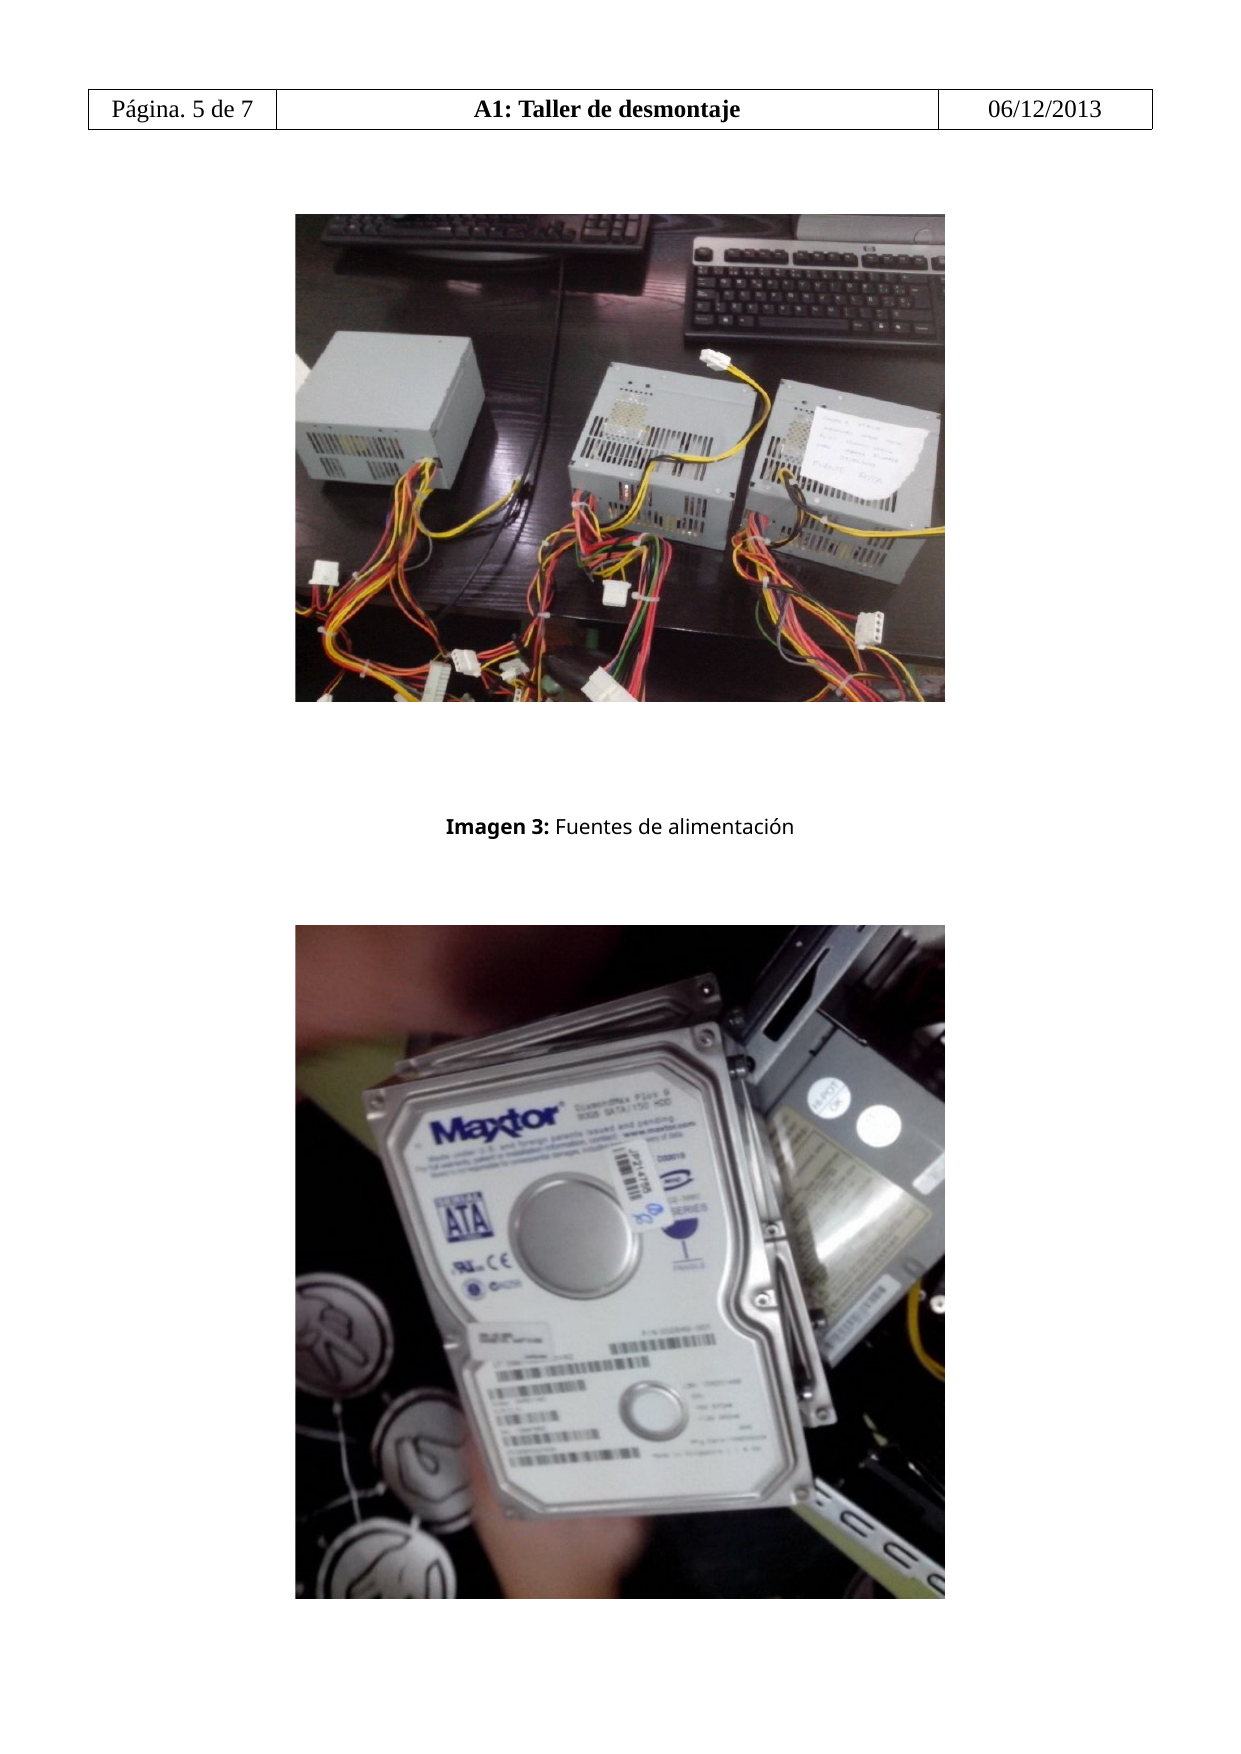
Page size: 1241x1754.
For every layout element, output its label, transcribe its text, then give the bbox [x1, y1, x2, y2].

text Imagen 3: Fuentes de alimentación [88, 812, 1152, 840]
picture [295, 214, 945, 702]
picture [295, 925, 945, 1599]
